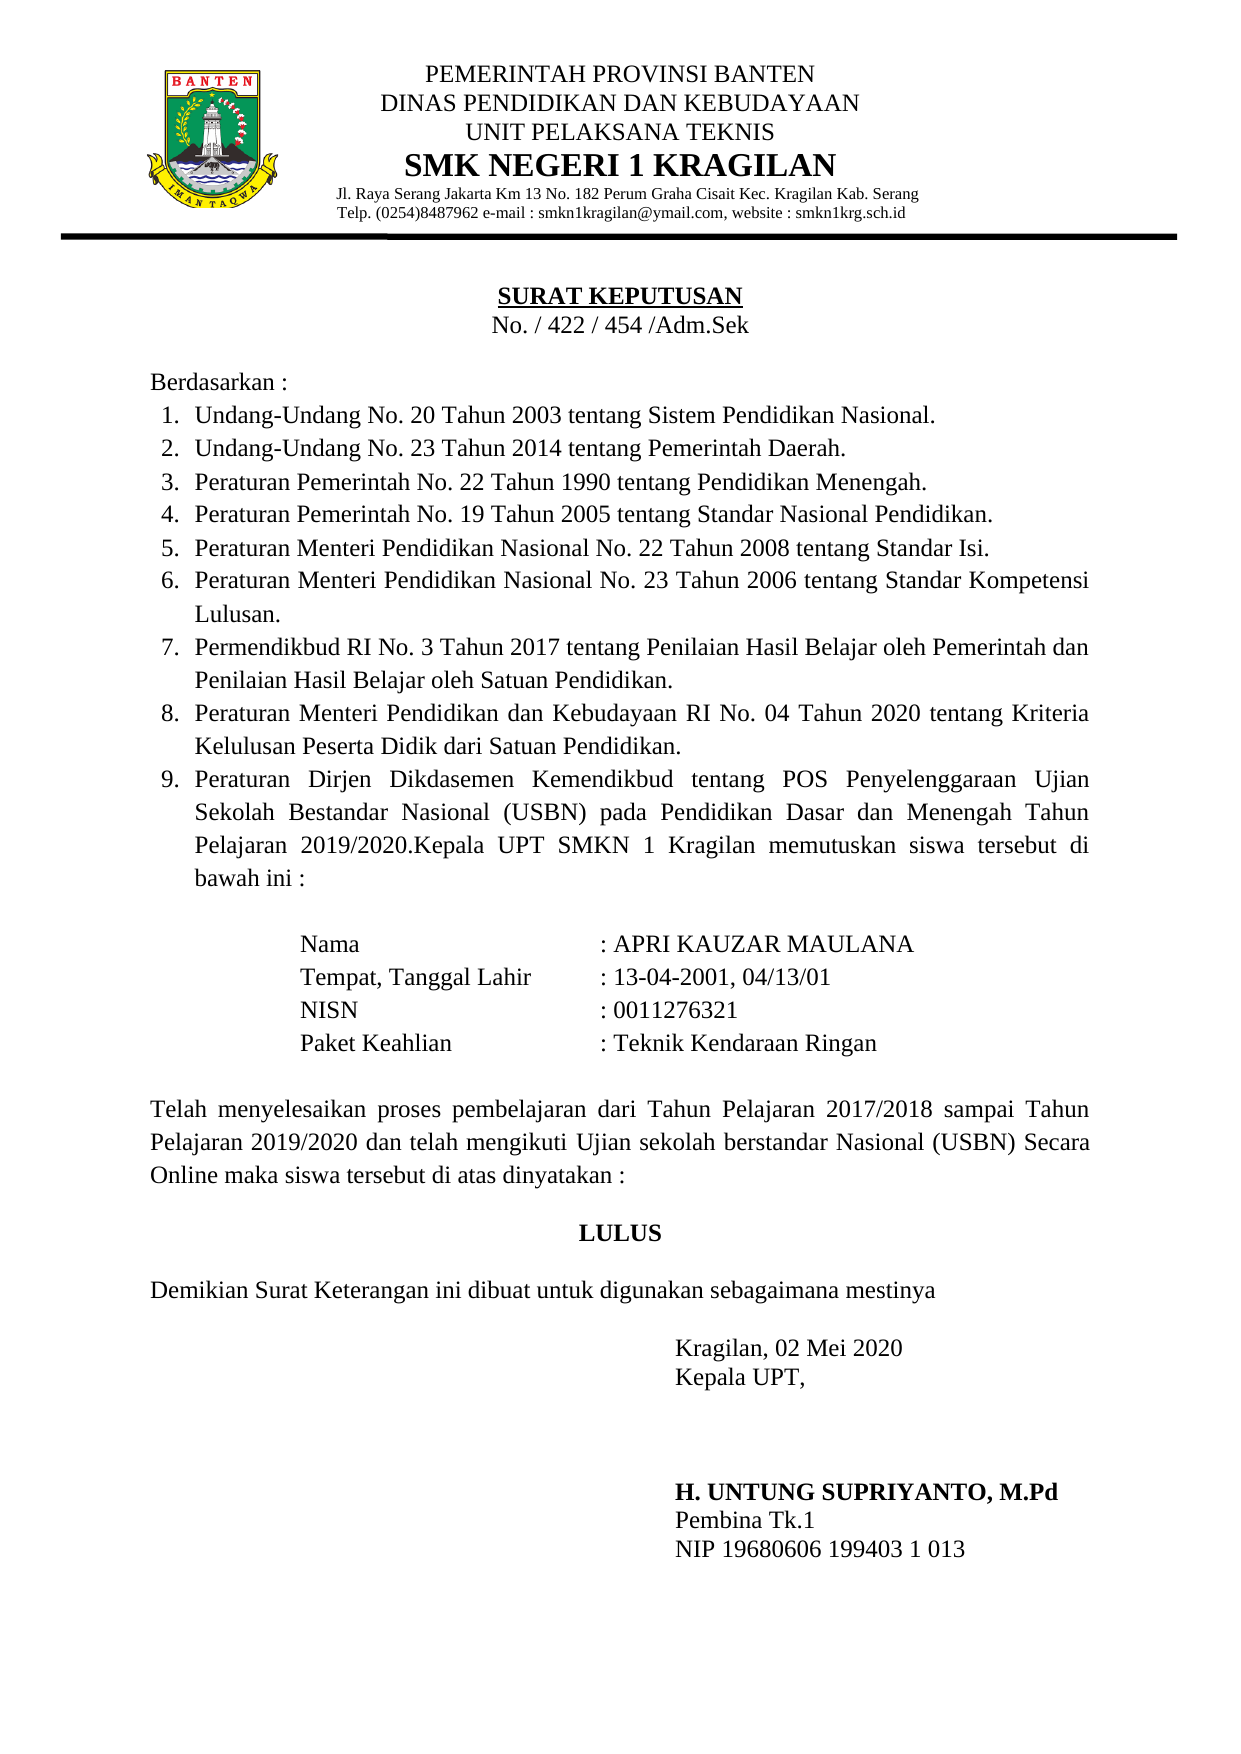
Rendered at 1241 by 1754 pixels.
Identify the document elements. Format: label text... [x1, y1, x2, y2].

text NIP 19680606 199403 1 013 [150, 1534, 1090, 1563]
text Pembina Tk.1 [150, 1506, 1090, 1534]
text LULUS [150, 1218, 1090, 1247]
text Kragilan, 02 Mei 2020 [150, 1333, 1090, 1362]
text Telah menyelesaikan proses pembelajaran dari Tahun Pelajaran 2017/2018 sampai Tahun Pelajaran 2019/2020 dan telah mengikuti Ujian sekolah berstandar Nasional (USBN) Secara Online maka siswa tersebut di atas dinyatakan : [150, 1094, 1090, 1189]
list Undang-Undang No. 20 Tahun 2003 tentang Sistem Pendidikan Nasional. [179, 401, 1090, 429]
text No. / 422 / 454 /Adm.Sek [150, 310, 1090, 339]
list Peraturan Menteri Pendidikan Nasional No. 22 Tahun 2008 tentang Standar Isi. [179, 533, 1090, 561]
list Undang-Undang No. 23 Tahun 2014 tentang Pemerintah Daerah. [179, 433, 1090, 462]
list Peraturan Dirjen Dikdasemen Kemendikbud tentang POS Penyelenggaraan Ujian Sekolah Bestandar Nasional (USBN) pada Pendidikan Dasar dan Menengah Tahun Pelajaran 2019/2020.Kepala UPT SMKN 1 Kragilan memutuskan siswa tersebut di bawah ini : [179, 764, 1090, 892]
text Demikian Surat Keterangan ini dibuat untuk digunakan sebagaimana mestinya [150, 1276, 1090, 1304]
text Paket Keahlian : Teknik Kendaraan Ringan [150, 1028, 1090, 1057]
text Nama : APRI KAUZAR MAULANA [150, 929, 1090, 958]
text H. UNTUNG SUPRIYANTO, M.Pd [150, 1477, 1090, 1506]
text Kepala UPT, [150, 1362, 1090, 1391]
text NISN : 0011276321 [150, 995, 1090, 1024]
list Peraturan Pemerintah No. 19 Tahun 2005 tentang Standar Nasional Pendidikan. [179, 499, 1090, 528]
list Peraturan Pemerintah No. 22 Tahun 1990 tentang Pendidikan Menengah. [179, 467, 1090, 495]
list Permendikbud RI No. 3 Tahun 2017 tentang Penilaian Hasil Belajar oleh Pemerintah dan Penilaian Hasil Belajar oleh Satuan Pendidikan. [179, 632, 1090, 693]
text Berdasarkan : [150, 367, 1090, 396]
text SURAT KEPUTUSAN [150, 281, 1090, 310]
picture [146, 70, 279, 208]
text Tempat, Tanggal Lahir : 13-04-2001, 04/13/01 [150, 962, 1090, 991]
list Peraturan Menteri Pendidikan Nasional No. 23 Tahun 2006 tentang Standar Kompetensi Lulusan. [179, 566, 1090, 627]
list Peraturan Menteri Pendidikan dan Kebudayaan RI No. 04 Tahun 2020 tentang Kriteria Kelulusan Peserta Didik dari Satuan Pendidikan. [179, 698, 1090, 759]
